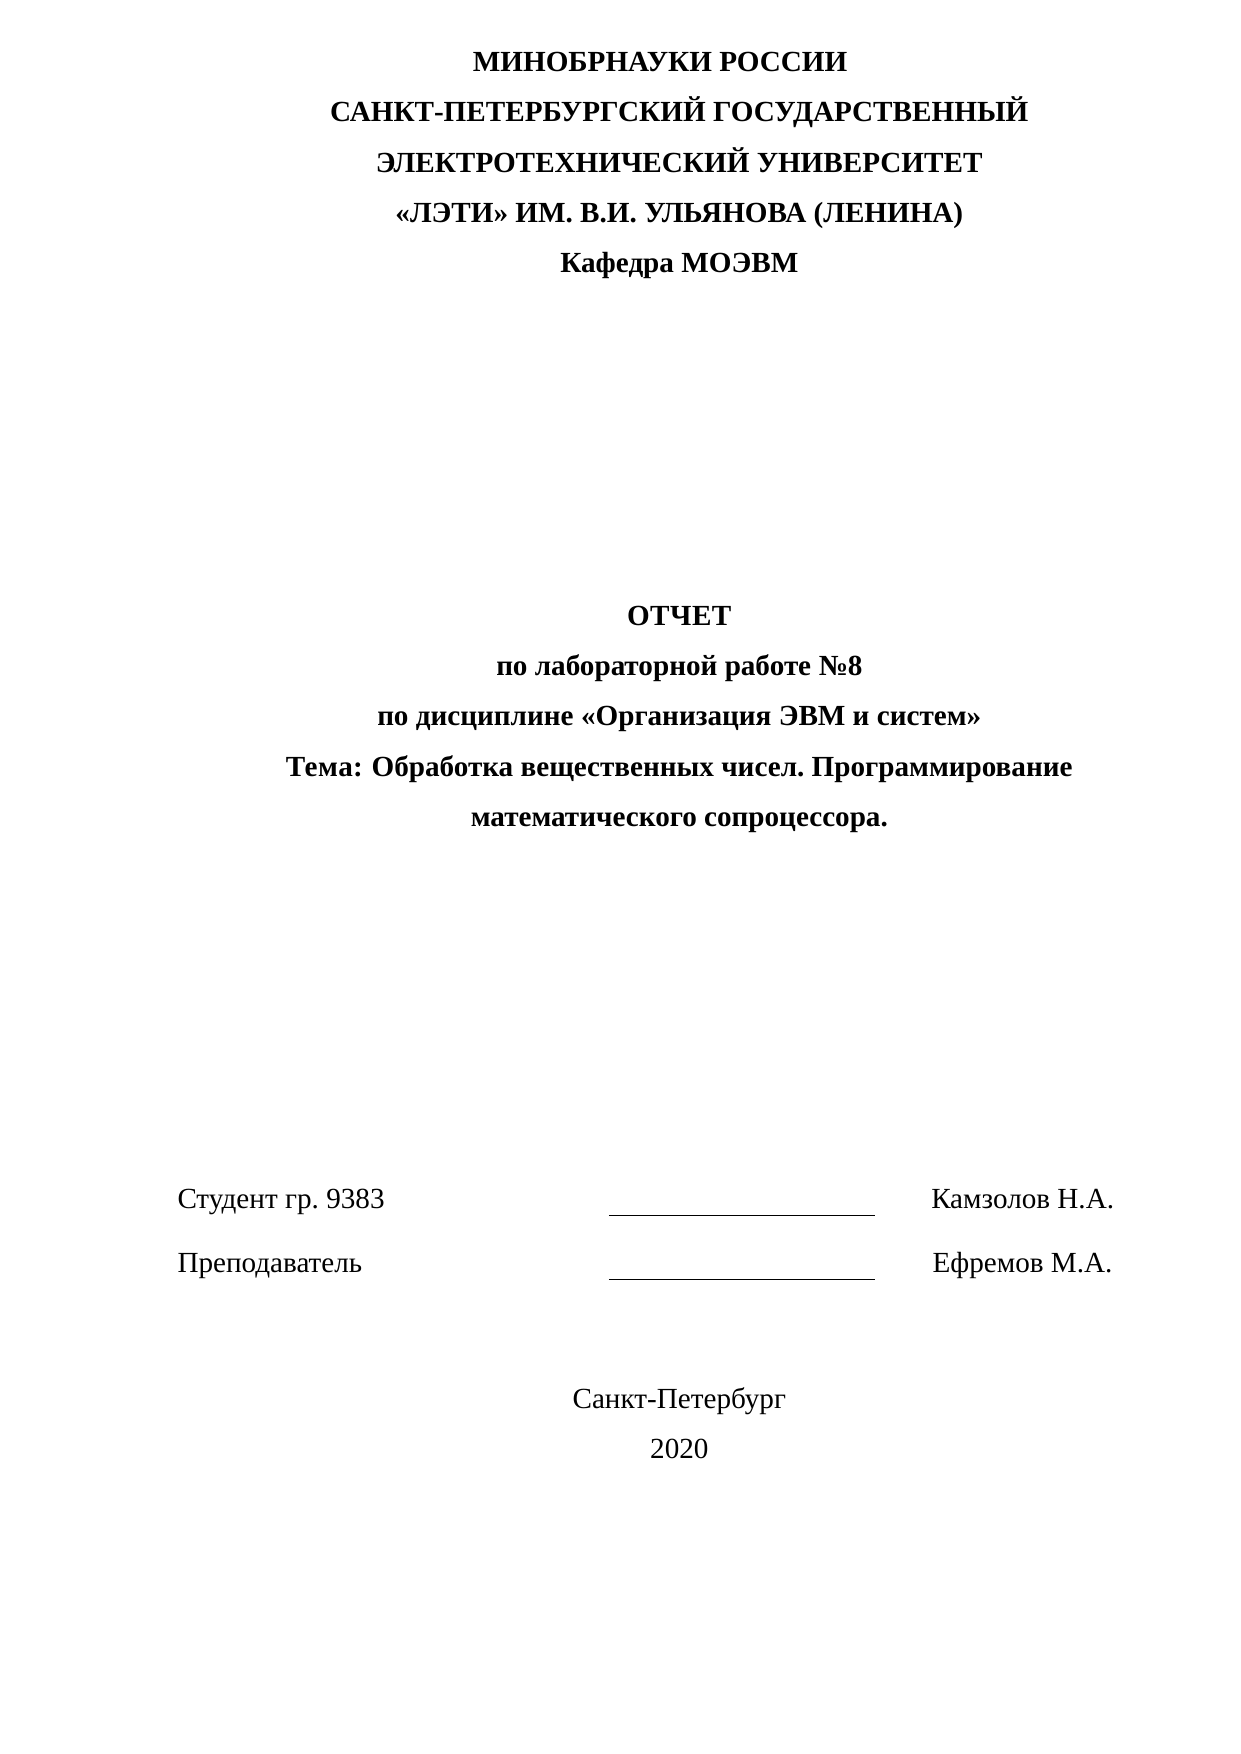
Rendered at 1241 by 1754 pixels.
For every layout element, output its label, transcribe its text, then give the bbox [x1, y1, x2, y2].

table_header Камзолов Н.А. [875, 1151, 1170, 1215]
text Кафедра МОЭВМ [177, 246, 1181, 279]
text электротехнический университет [177, 145, 1181, 178]
table_cell Ефремов М.А. [875, 1215, 1170, 1279]
table_header Студент гр. 9383 [166, 1151, 609, 1215]
text МИНОБРНАУКИ РОССИИ [399, 44, 1181, 78]
table_cell [609, 1216, 875, 1279]
table_cell Преподаватель [166, 1215, 609, 1279]
text по лабораторной работе №8 [177, 648, 1181, 682]
text «ЛЭТИ» им. В.И. Ульянова (Ленина) [177, 195, 1181, 229]
text 2020 [177, 1431, 1181, 1464]
text Санкт-Петербург [177, 1381, 1181, 1414]
table_header [609, 1151, 875, 1215]
text по дисциплине «Организация ЭВМ и систем» [177, 698, 1181, 732]
text Тема: Обработка вещественных чисел. Программирование математического сопроцессора. [177, 749, 1181, 832]
text отчет [177, 598, 1181, 631]
text Санкт-Петербургский государственный [177, 94, 1181, 128]
